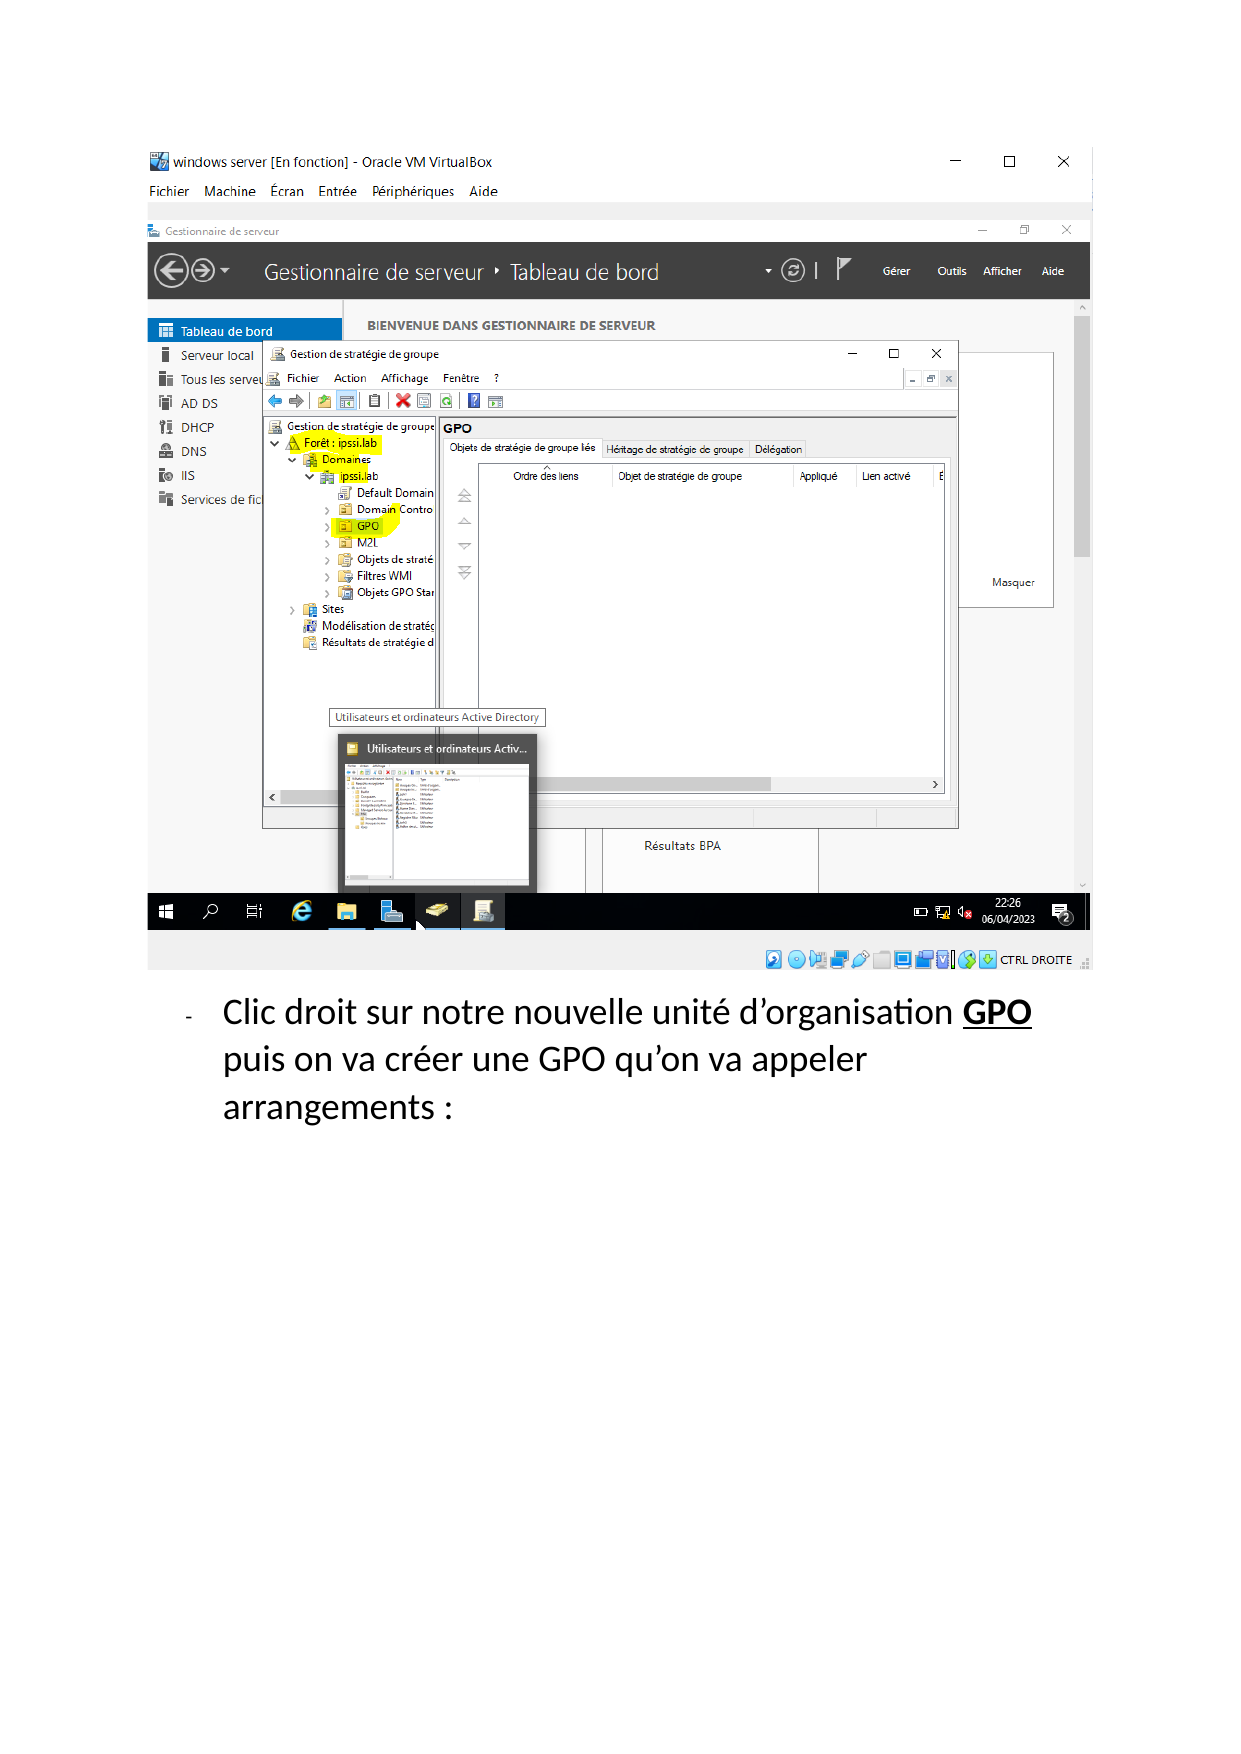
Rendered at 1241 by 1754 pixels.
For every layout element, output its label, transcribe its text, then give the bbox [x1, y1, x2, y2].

list Clic droit sur notre nouvelle unité d’organisation GPO puis on va créer une GPO qu’on va appeler arrangements : [185, 988, 1093, 1129]
